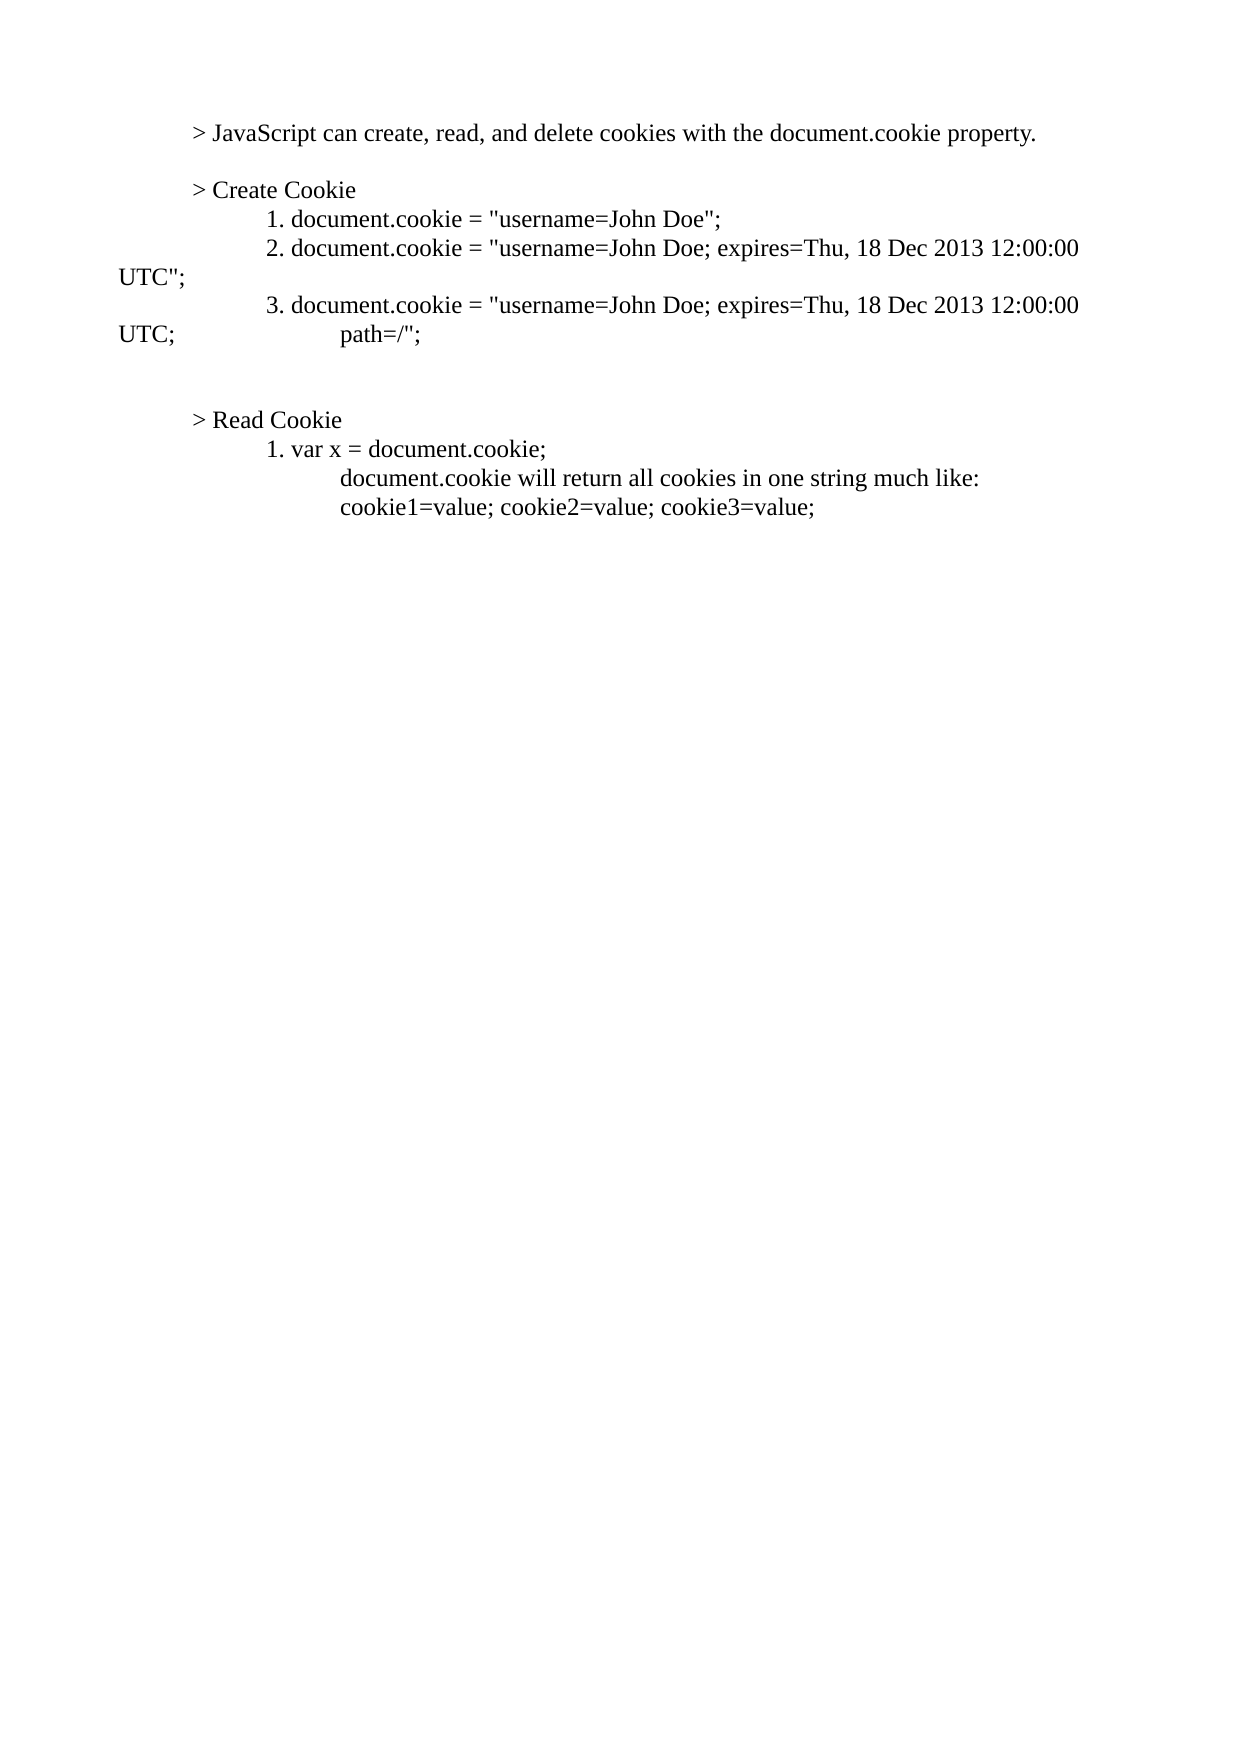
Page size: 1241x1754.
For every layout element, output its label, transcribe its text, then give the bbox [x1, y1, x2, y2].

text > Read Cookie [118, 406, 1122, 434]
text 1. document.cookie = "username=John Doe"; [118, 204, 1122, 233]
text 3. document.cookie = "username=John Doe; expires=Thu, 18 Dec 2013 12:00:00 UTC; path=/"; [118, 291, 1122, 348]
text > Create Cookie [118, 176, 1122, 204]
text document.cookie will return all cookies in one string much like: cookie1=value; cookie2=value; cookie3=value; [118, 463, 1122, 521]
text > JavaScript can create, read, and delete cookies with the document.cookie property. [118, 118, 1122, 147]
text 1. var x = document.cookie; [118, 434, 1122, 463]
text 2. document.cookie = "username=John Doe; expires=Thu, 18 Dec 2013 12:00:00 UTC"; [118, 233, 1122, 291]
